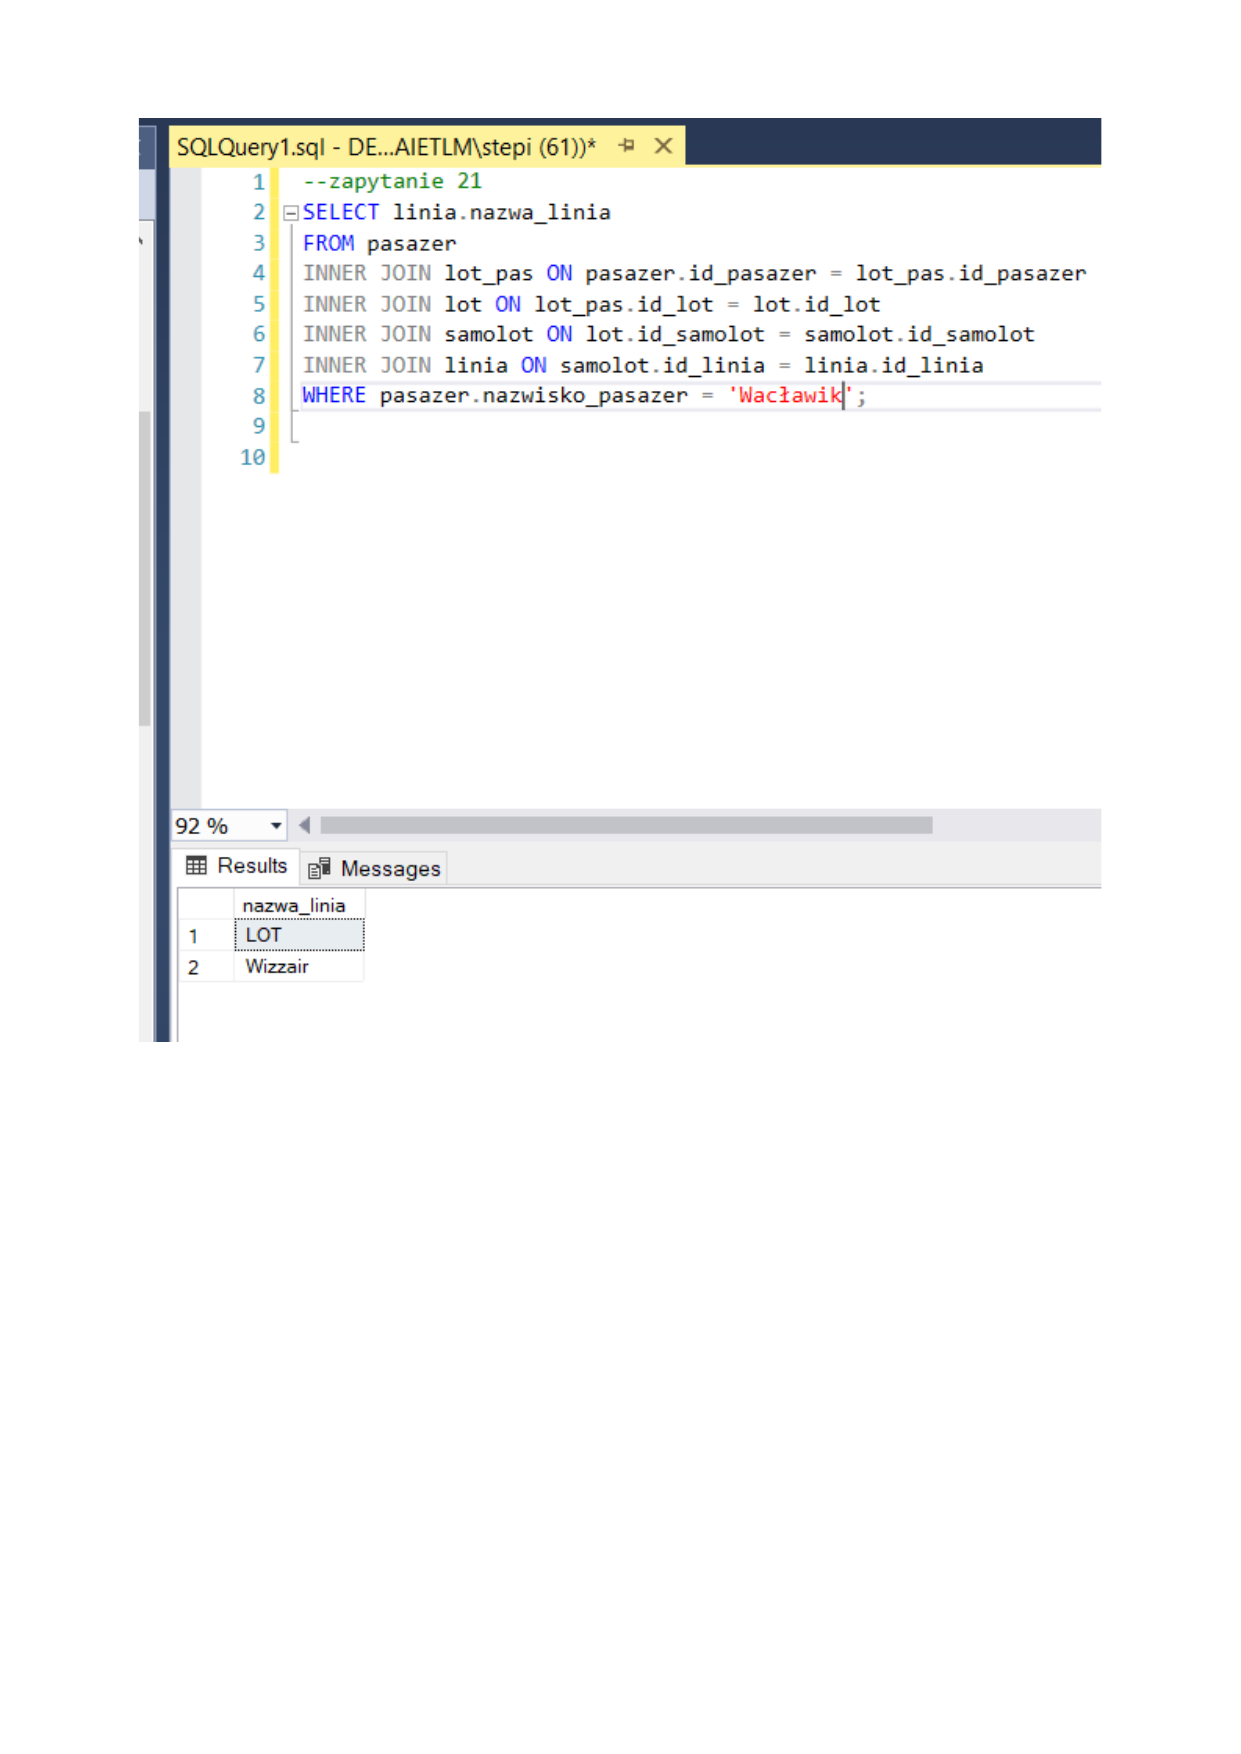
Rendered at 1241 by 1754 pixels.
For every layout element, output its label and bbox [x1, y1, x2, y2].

picture [138, 118, 1102, 1042]
